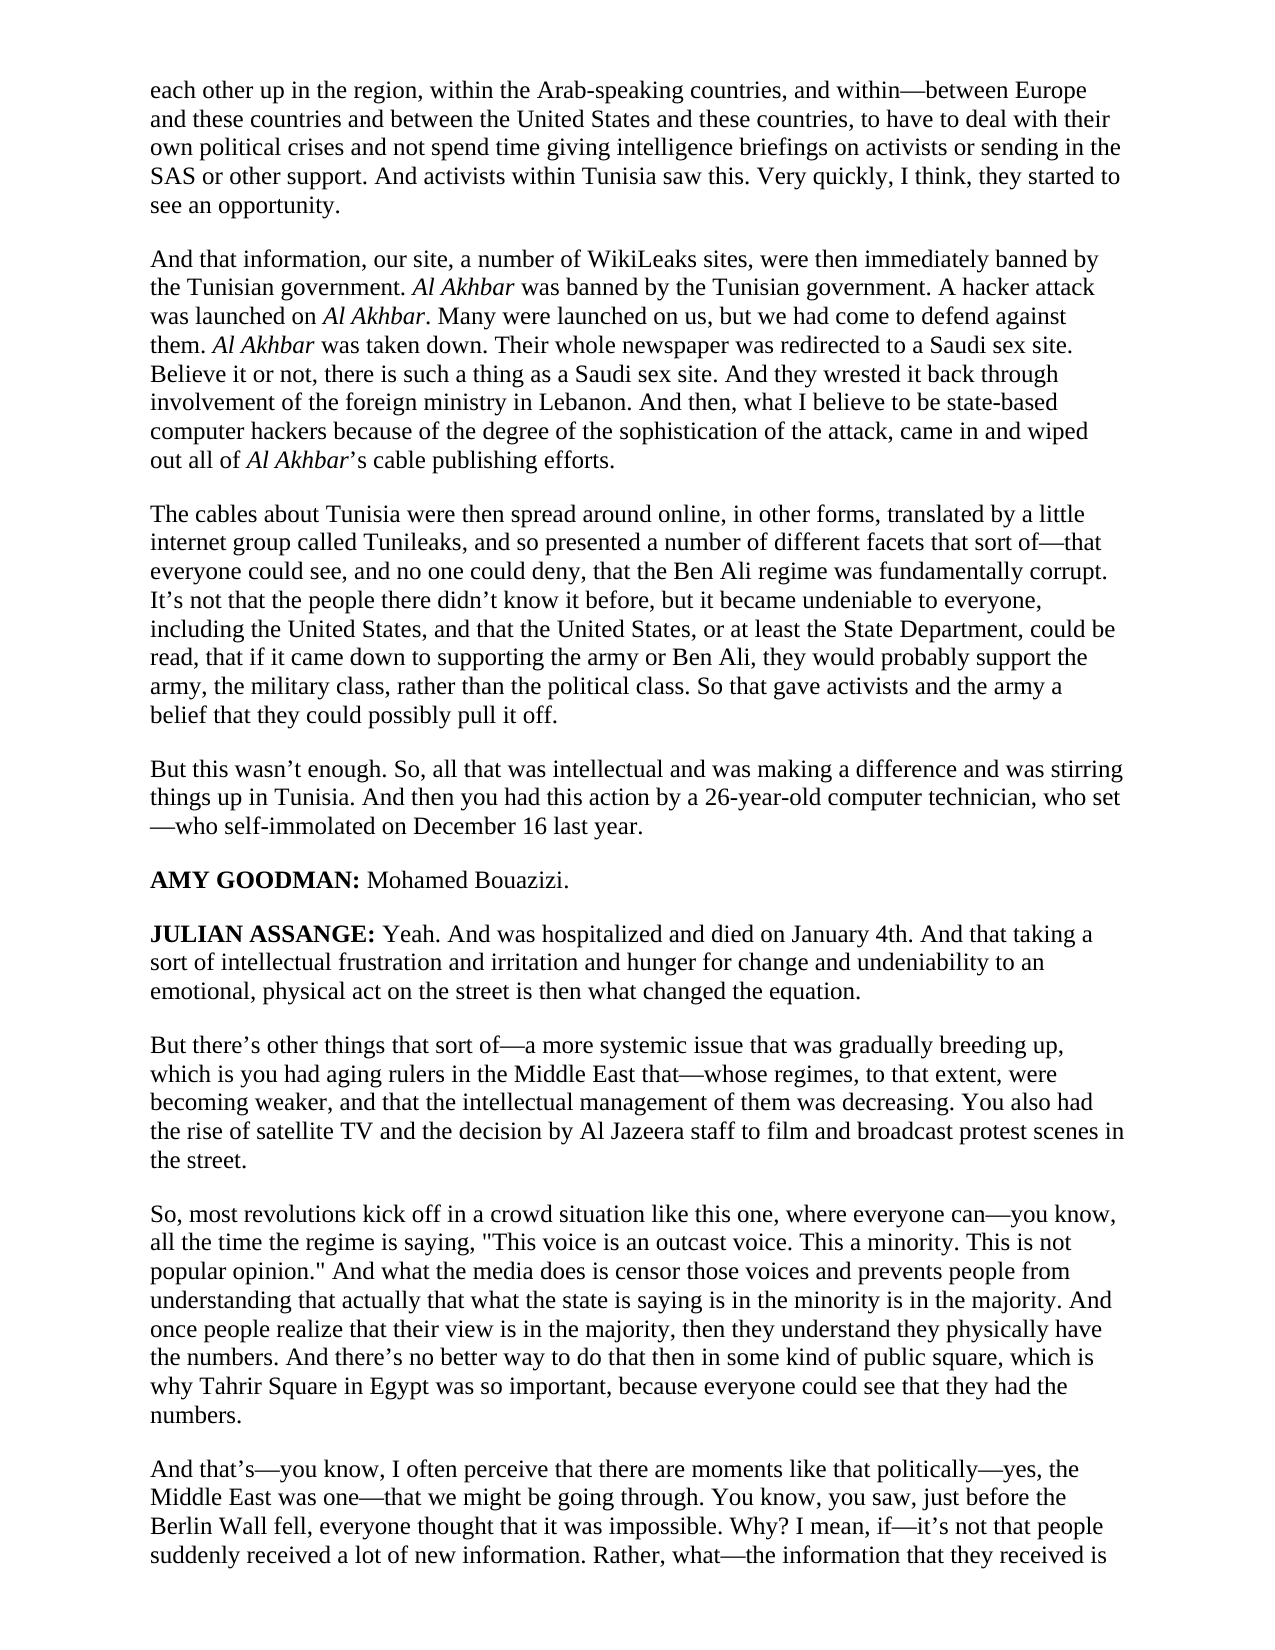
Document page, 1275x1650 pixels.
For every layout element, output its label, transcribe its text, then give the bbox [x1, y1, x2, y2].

text So, most revolutions kick off in a crowd situation like this one, where everyone can—you know, all the time the regime is saying, "This voice is an outcast voice. This a minority. This is not popular opinion." And what the media does is censor those voices and prevents people from understanding that actually that what the state is saying is in the minority is in the majority. And once people realize that their view is in the majority, then they understand they physically have the numbers. And there’s no better way to do that then in some kind of public square, which is why Tahrir Square in Egypt was so important, because everyone could see that they had the numbers. [150, 1199, 1125, 1429]
text The cables about Tunisia were then spread around online, in other forms, translated by a little internet group called Tunileaks, and so presented a number of different facets that sort of—that everyone could see, and no one could deny, that the Ben Ali regime was fundamentally corrupt. It’s not that the people there didn’t know it before, but it became undeniable to everyone, including the United States, and that the United States, or at least the State Department, could be read, that if it came down to supporting the army or Ben Ali, they would probably support the army, the military class, rather than the political class. So that gave activists and the army a belief that they could possibly pull it off. [150, 499, 1125, 729]
text And that’s—you know, I often perceive that there are moments like that politically—yes, the Middle East was one—that we might be going through. You know, you saw, just before the Berlin Wall fell, everyone thought that it was impossible. Why? I mean, if—it’s not that people suddenly received a lot of new information. Rather, what—the information that they received is [150, 1454, 1125, 1569]
text And that information, our site, a number of WikiLeaks sites, were then immediately banned by the Tunisian government. Al Akhbar was banned by the Tunisian government. A hacker attack was launched on Al Akhbar. Many were launched on us, but we had come to defend against them. Al Akhbar was taken down. Their whole newspaper was redirected to a Saudi sex site. Believe it or not, there is such a thing as a Saudi sex site. And they wrested it back through involvement of the foreign ministry in Lebanon. And then, what I believe to be state-based computer hackers because of the degree of the sophistication of the attack, came in and wiped out all of Al Akhbar’s cable publishing efforts. [150, 244, 1125, 474]
text each other up in the region, within the Arab-speaking countries, and within—between Europe and these countries and between the United States and these countries, to have to deal with their own political crises and not spend time giving intelligence briefings on activists or sending in the SAS or other support. And activists within Tunisia saw this. Very quickly, I think, they started to see an opportunity. [150, 75, 1125, 219]
text AMY GOODMAN: Mohamed Bouazizi. [150, 865, 1125, 894]
text JULIAN ASSANGE: Yeah. And was hospitalized and died on January 4th. And that taking a sort of intellectual frustration and irritation and hunger for change and undeniability to an emotional, physical act on the street is then what changed the equation. [150, 919, 1125, 1005]
text But this wasn’t enough. So, all that was intellectual and was making a difference and was stirring things up in Tunisia. And then you had this action by a 26-year-old computer technician, who set—who self-immolated on December 16 last year. [150, 754, 1125, 840]
text But there’s other things that sort of—a more systemic issue that was gradually breeding up, which is you had aging rulers in the Middle East that—whose regimes, to that extent, were becoming weaker, and that the intellectual management of them was decreasing. You also had the rise of satellite TV and the decision by Al Jazeera staff to film and broadcast protest scenes in the street. [150, 1030, 1125, 1174]
